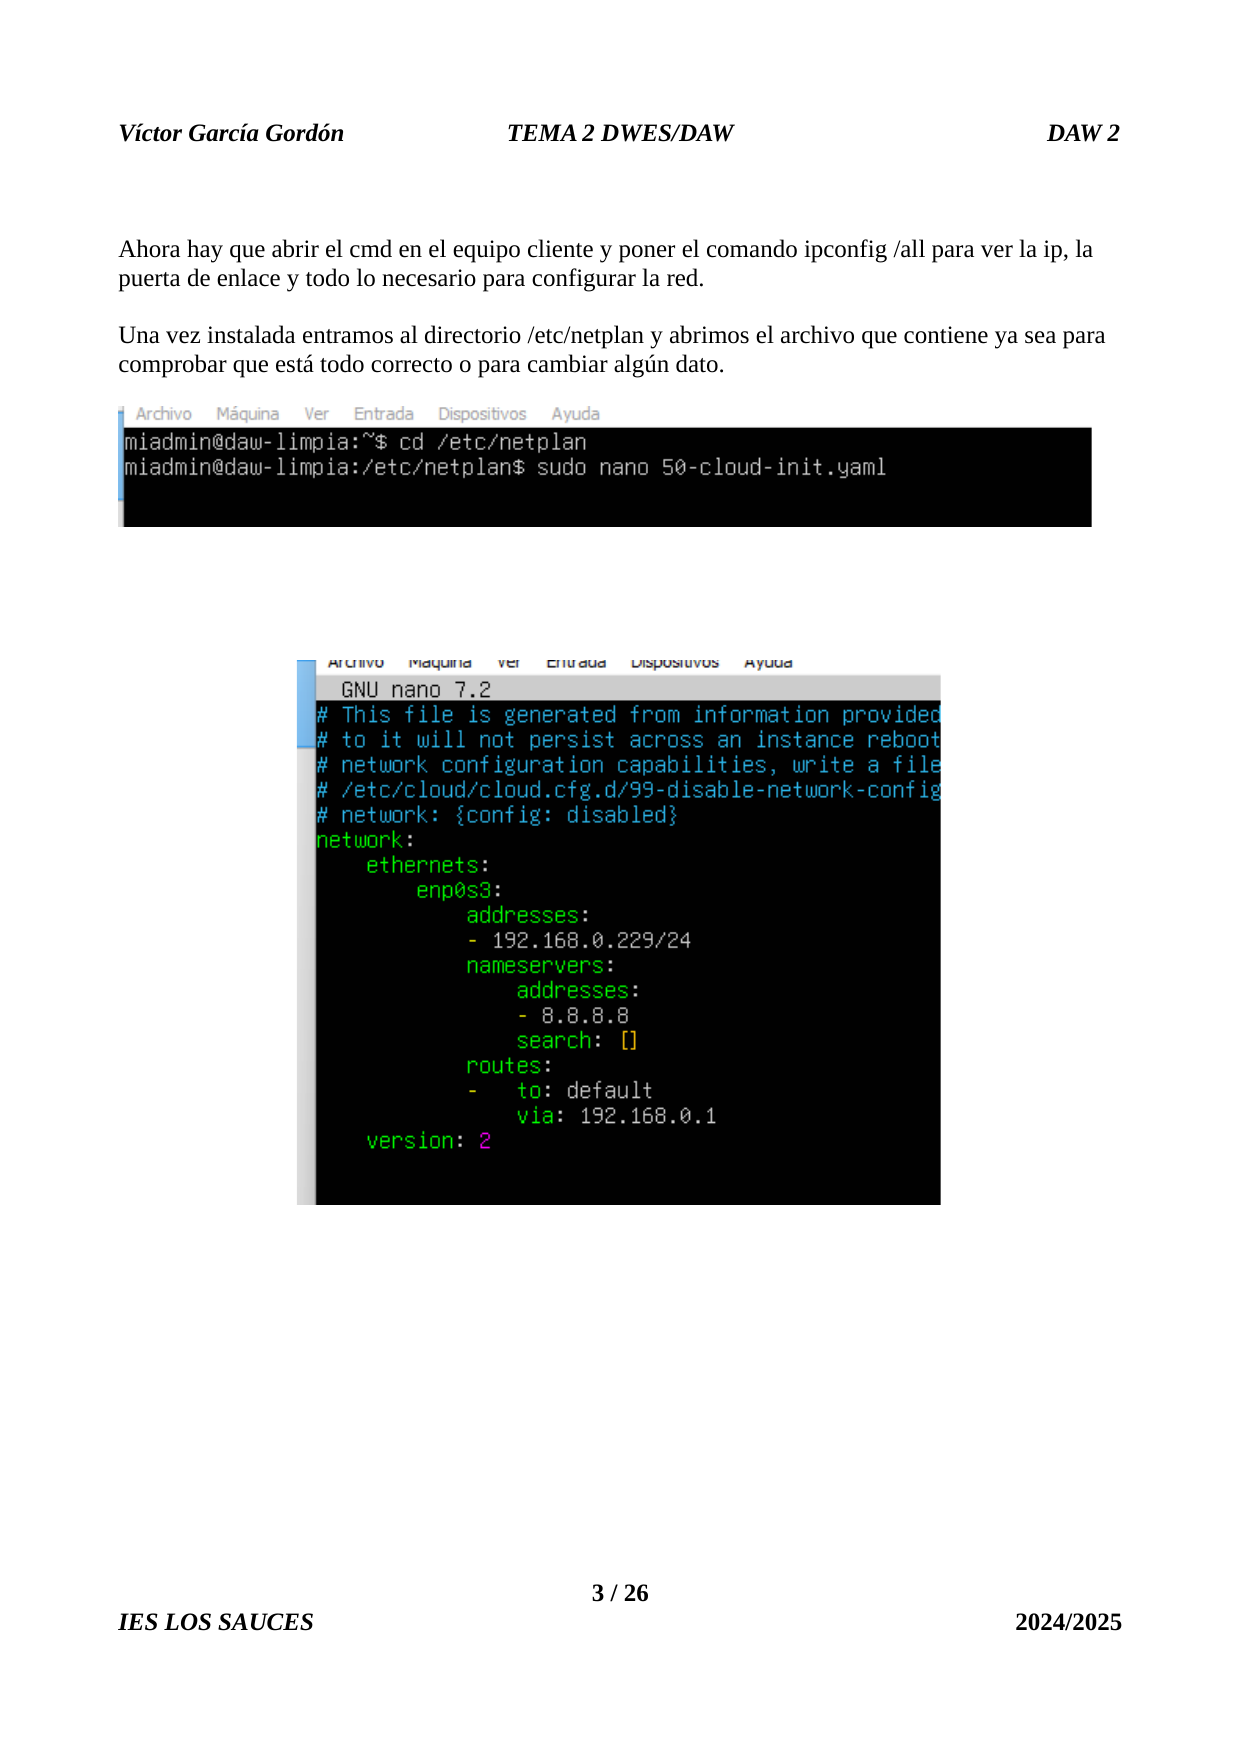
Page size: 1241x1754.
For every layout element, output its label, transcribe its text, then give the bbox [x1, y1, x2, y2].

picture [118, 406, 1092, 527]
text Una vez instalada entramos al directorio /etc/netplan y abrimos el archivo que contiene ya sea para comprobar que está todo correcto o para cambiar algún dato. [118, 320, 1122, 378]
text Ahora hay que abrir el cmd en el equipo cliente y poner el comando ipconfig /all para ver la ip, la puerta de enlace y todo lo necesario para configurar la red. [118, 234, 1122, 291]
picture [296, 660, 941, 1205]
